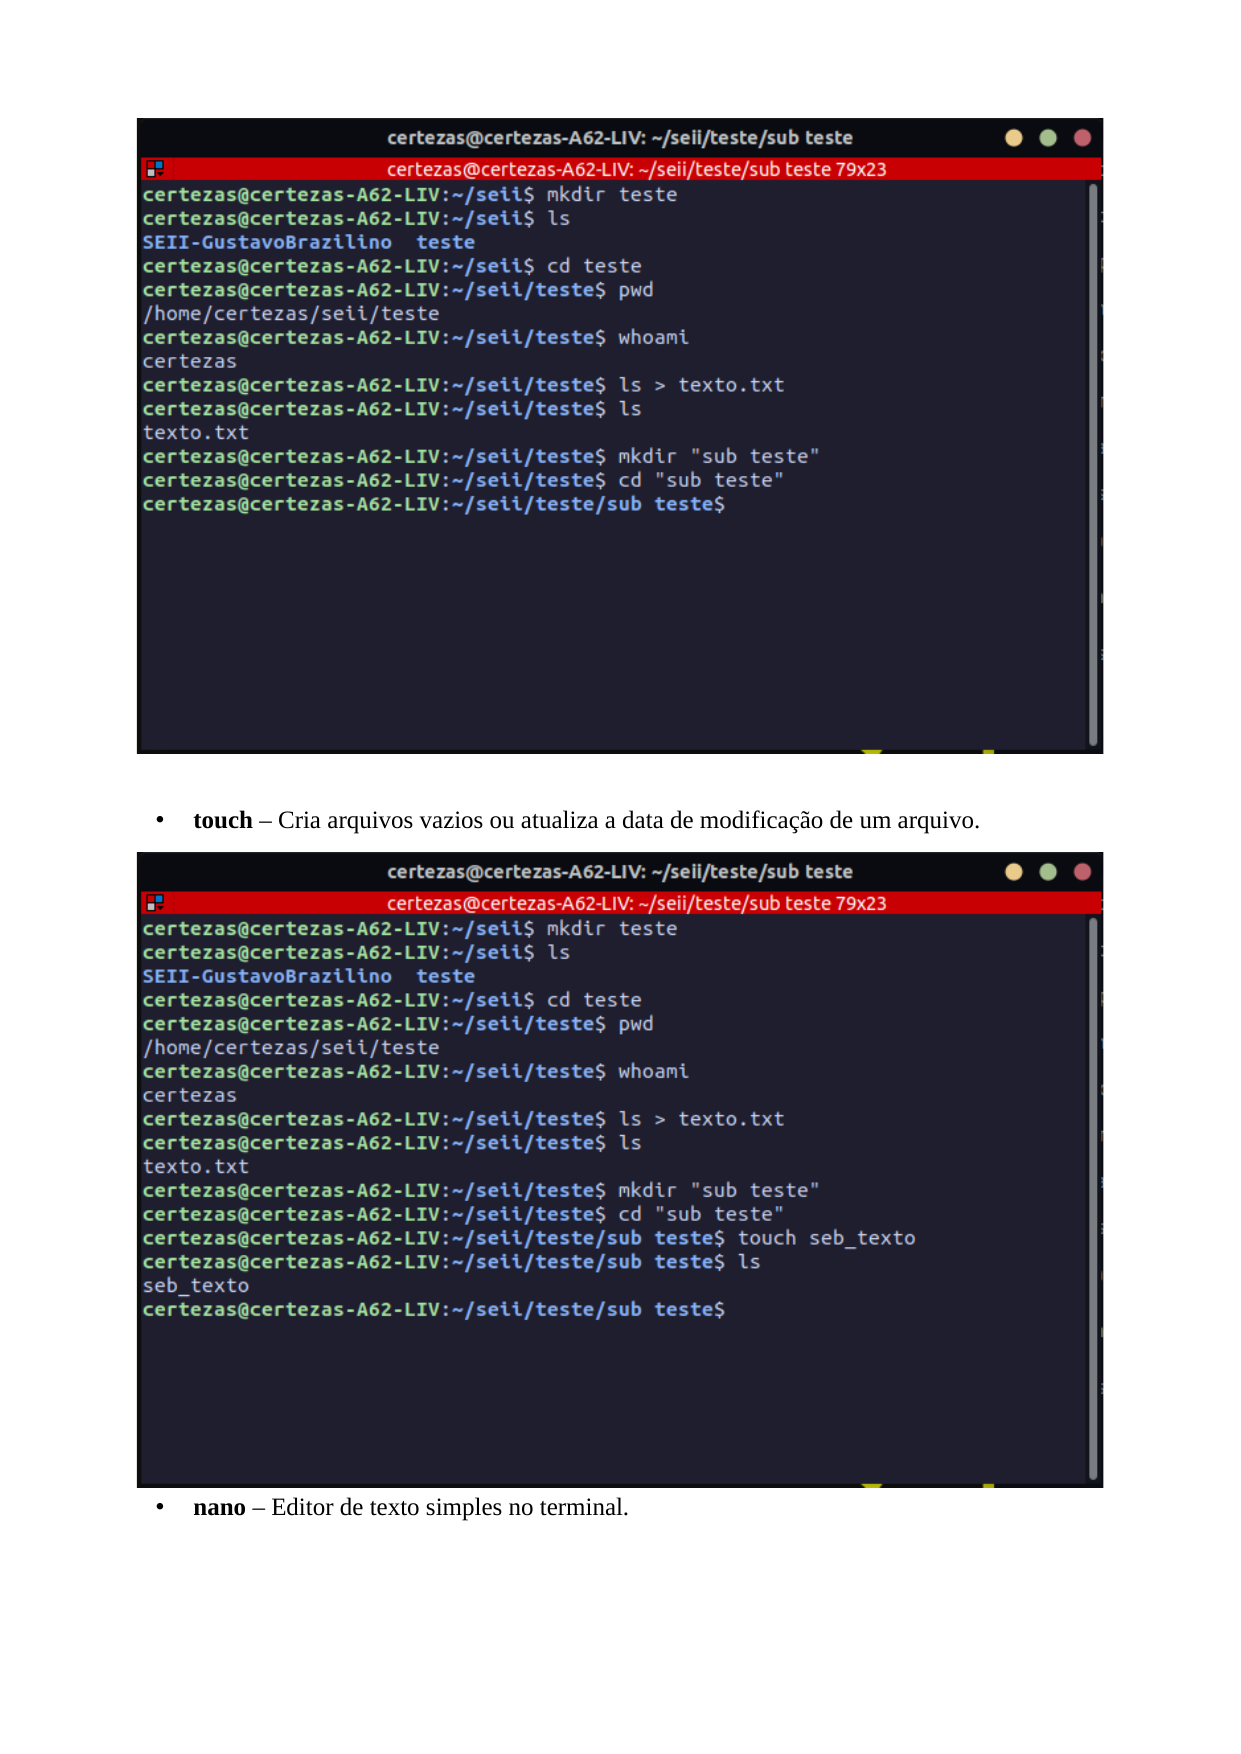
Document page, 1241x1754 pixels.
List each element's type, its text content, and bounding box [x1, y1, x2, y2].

picture [136, 852, 1104, 1488]
picture [136, 118, 1104, 754]
list touch – Cria arquivos vazios ou atualiza a data de modificação de um arquivo. [156, 805, 1122, 834]
list nano – Editor de texto simples no terminal. [156, 1138, 1122, 1521]
